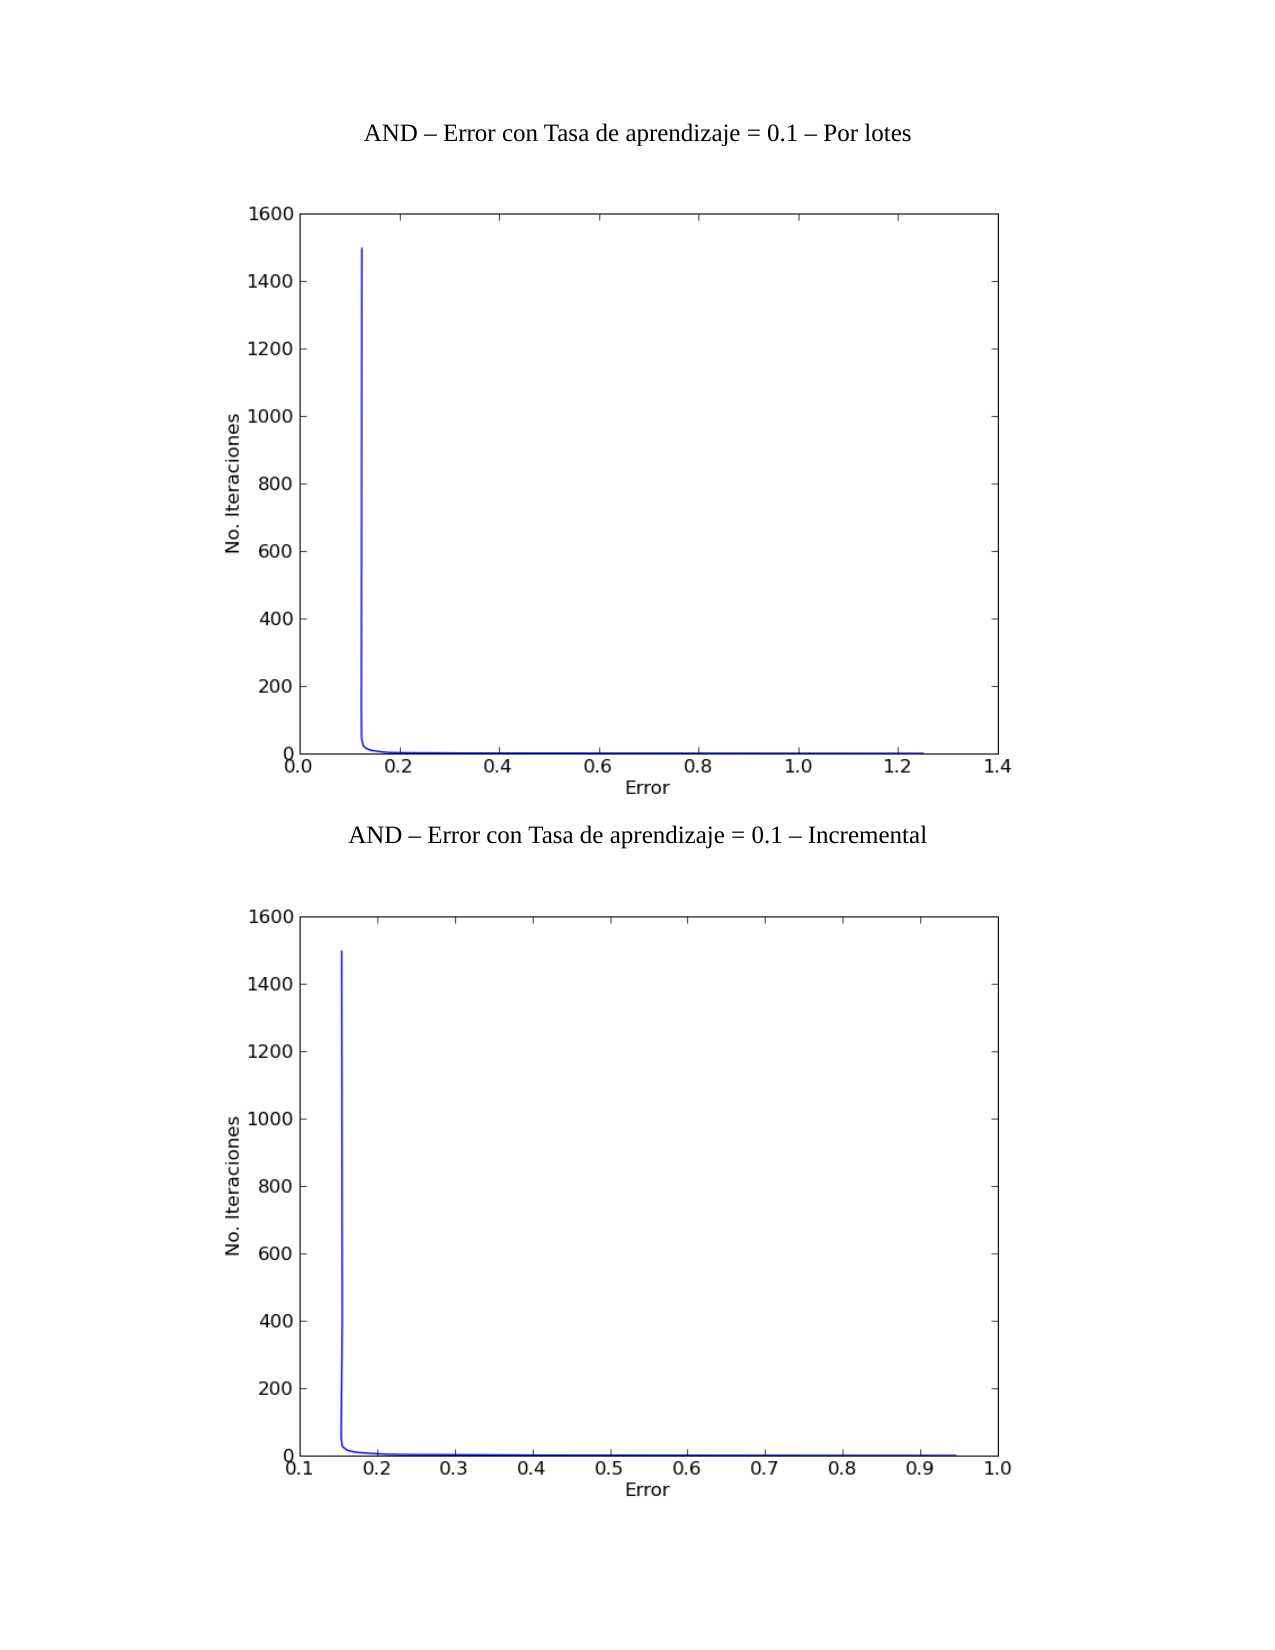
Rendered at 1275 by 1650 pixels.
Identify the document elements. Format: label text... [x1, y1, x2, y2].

text AND – Error con Tasa de aprendizaje = 0.1 – Por lotes [118, 118, 1157, 147]
picture [187, 849, 1088, 1523]
text AND – Error con Tasa de aprendizaje = 0.1 – Incremental [118, 147, 1157, 849]
picture [187, 146, 1088, 821]
